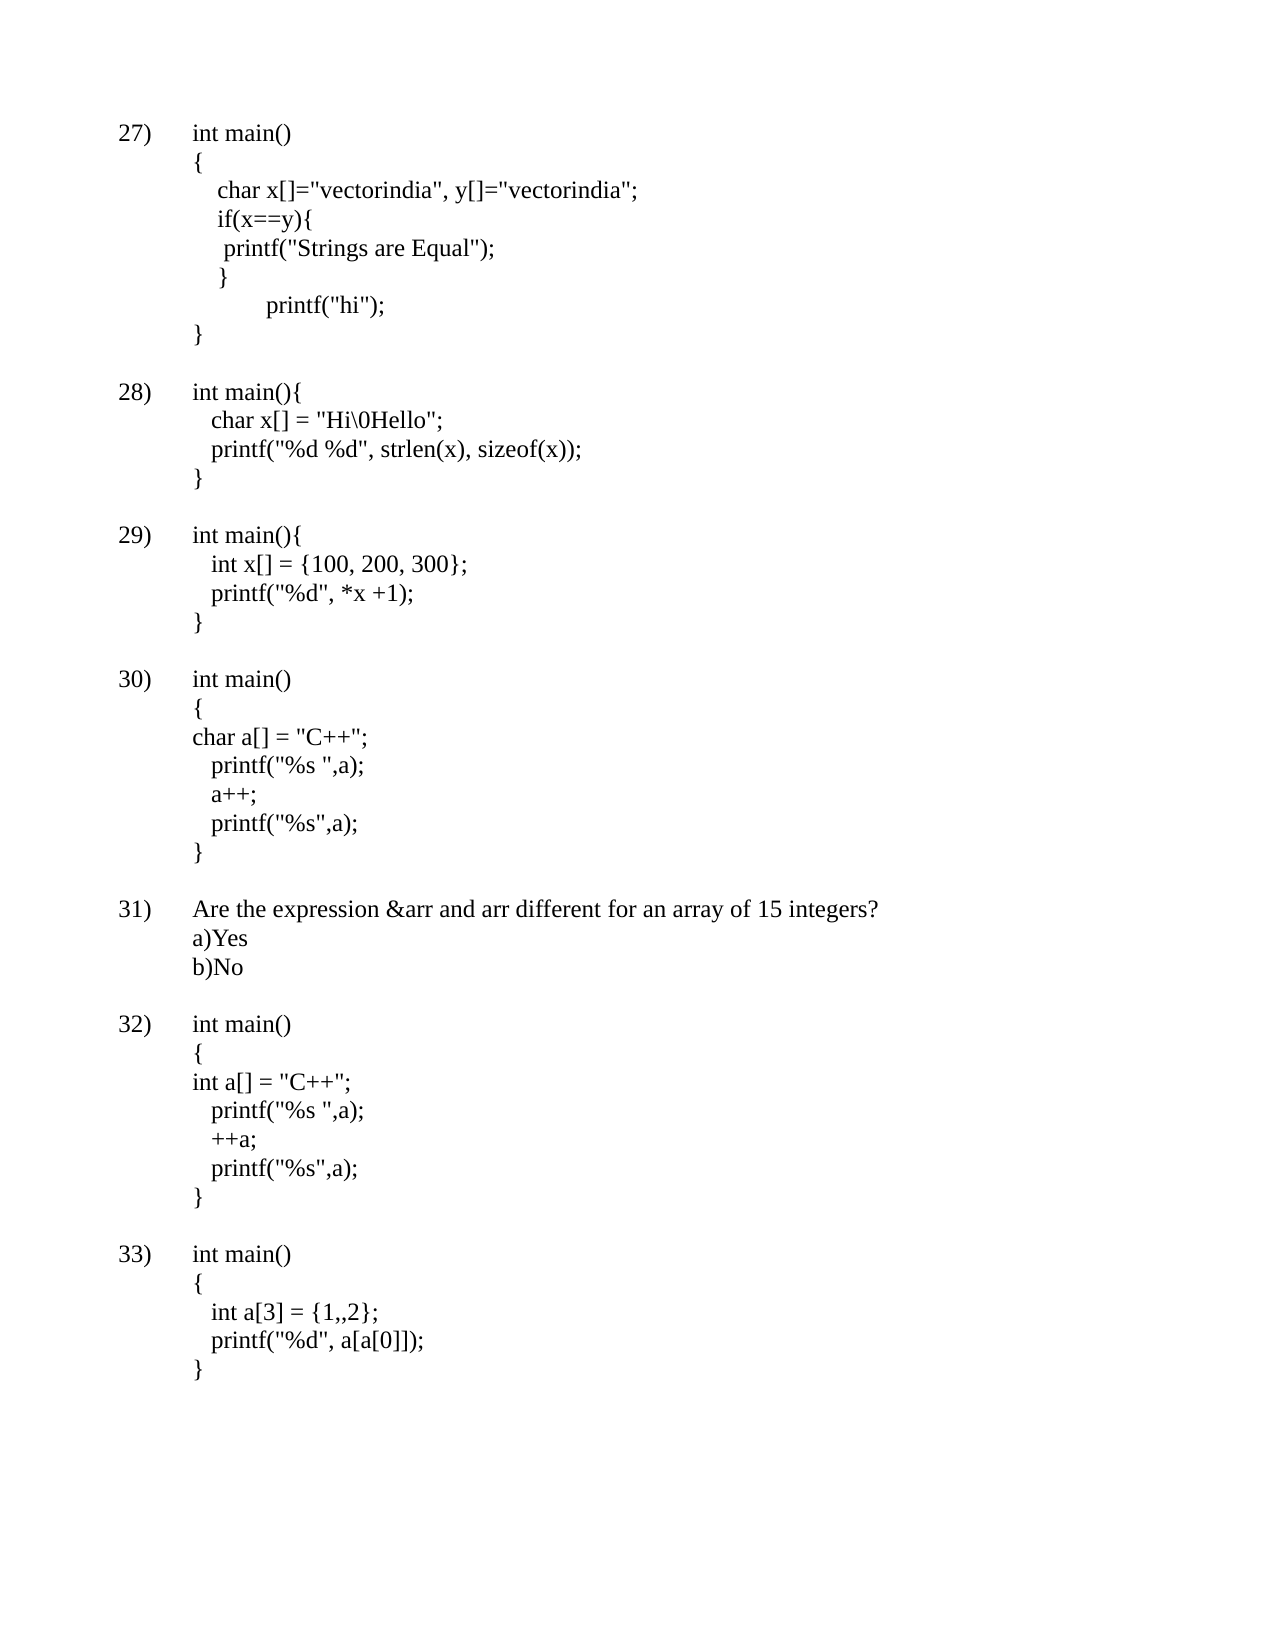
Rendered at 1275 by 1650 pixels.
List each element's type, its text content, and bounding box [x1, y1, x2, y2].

text int a[3] = {1,,2}; [118, 1297, 1157, 1326]
text int a[] = "C++"; [118, 1067, 1157, 1096]
text { [118, 1268, 1157, 1297]
text } [118, 1354, 1157, 1383]
text char x[]="vectorindia", y[]="vectorindia"; [118, 176, 1157, 204]
text { [118, 147, 1157, 176]
text printf("%s",a); [118, 1153, 1157, 1182]
text printf("%d", a[a[0]]); [118, 1326, 1157, 1354]
text } [118, 837, 1157, 866]
text } [118, 463, 1157, 492]
text if(x==y){ [118, 204, 1157, 233]
text ++a; [118, 1124, 1157, 1153]
text printf("%s ",a); [118, 1096, 1157, 1124]
text 31) Are the expression &arr and arr different for an array of 15 integers? [118, 894, 1157, 923]
text 30) int main() [118, 664, 1157, 693]
text } [118, 607, 1157, 636]
text printf("Strings are Equal"); [118, 233, 1157, 262]
text printf("hi"); [118, 291, 1157, 319]
text printf("%d", *x +1); [118, 578, 1157, 607]
text printf("%s ",a); [118, 751, 1157, 779]
text printf("%s",a); [118, 808, 1157, 837]
text char x[] = "Hi\0Hello"; [118, 406, 1157, 434]
text a)Yes [118, 923, 1157, 952]
text } [118, 1182, 1157, 1211]
text int x[] = {100, 200, 300}; [118, 549, 1157, 578]
text printf("%d %d", strlen(x), sizeof(x)); [118, 434, 1157, 463]
text 32) int main() [118, 1009, 1157, 1038]
text { [118, 1038, 1157, 1067]
text char a[] = "C++"; [118, 722, 1157, 751]
text { [118, 693, 1157, 722]
text 28) int main(){ [118, 377, 1157, 406]
text } [118, 319, 1157, 348]
text } [118, 262, 1157, 291]
text 33) int main() [118, 1239, 1157, 1268]
text a++; [118, 779, 1157, 808]
text 27) int main() [118, 118, 1157, 147]
text 29) int main(){ [118, 521, 1157, 549]
text b)No [118, 952, 1157, 981]
